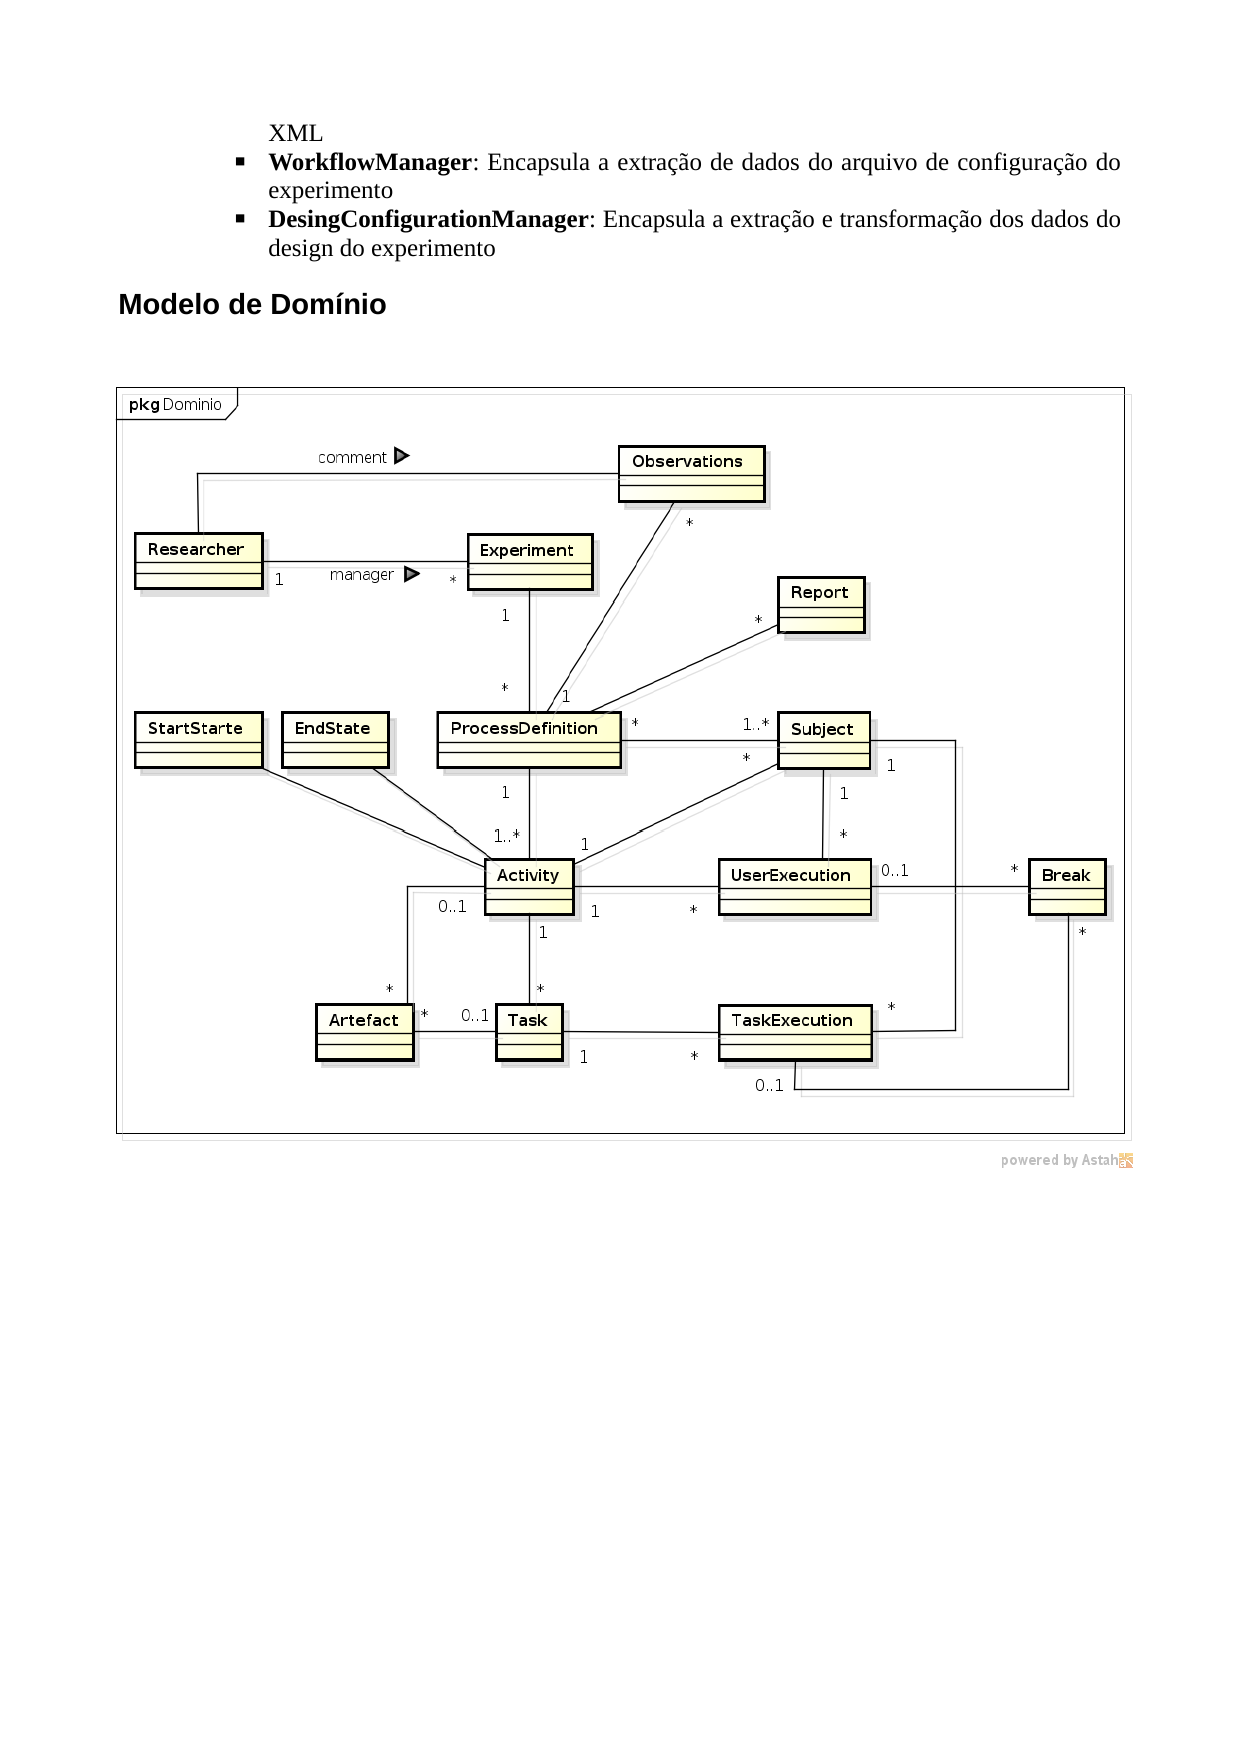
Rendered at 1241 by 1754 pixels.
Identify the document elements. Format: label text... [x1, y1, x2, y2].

list XMLManager: Classe abstrata que encapsula regras de gerenciamento de arquivos XML [231, 118, 1122, 147]
list DesingConfigurationManager: Encapsula a extração e transformação dos dados do design do experimento [231, 204, 1122, 262]
list WorkflowManager: Encapsula a extração de dados do arquivo de configuração do experimento [231, 147, 1122, 204]
subtitle Modelo de Domínio [118, 287, 1122, 320]
picture [103, 374, 1137, 1174]
